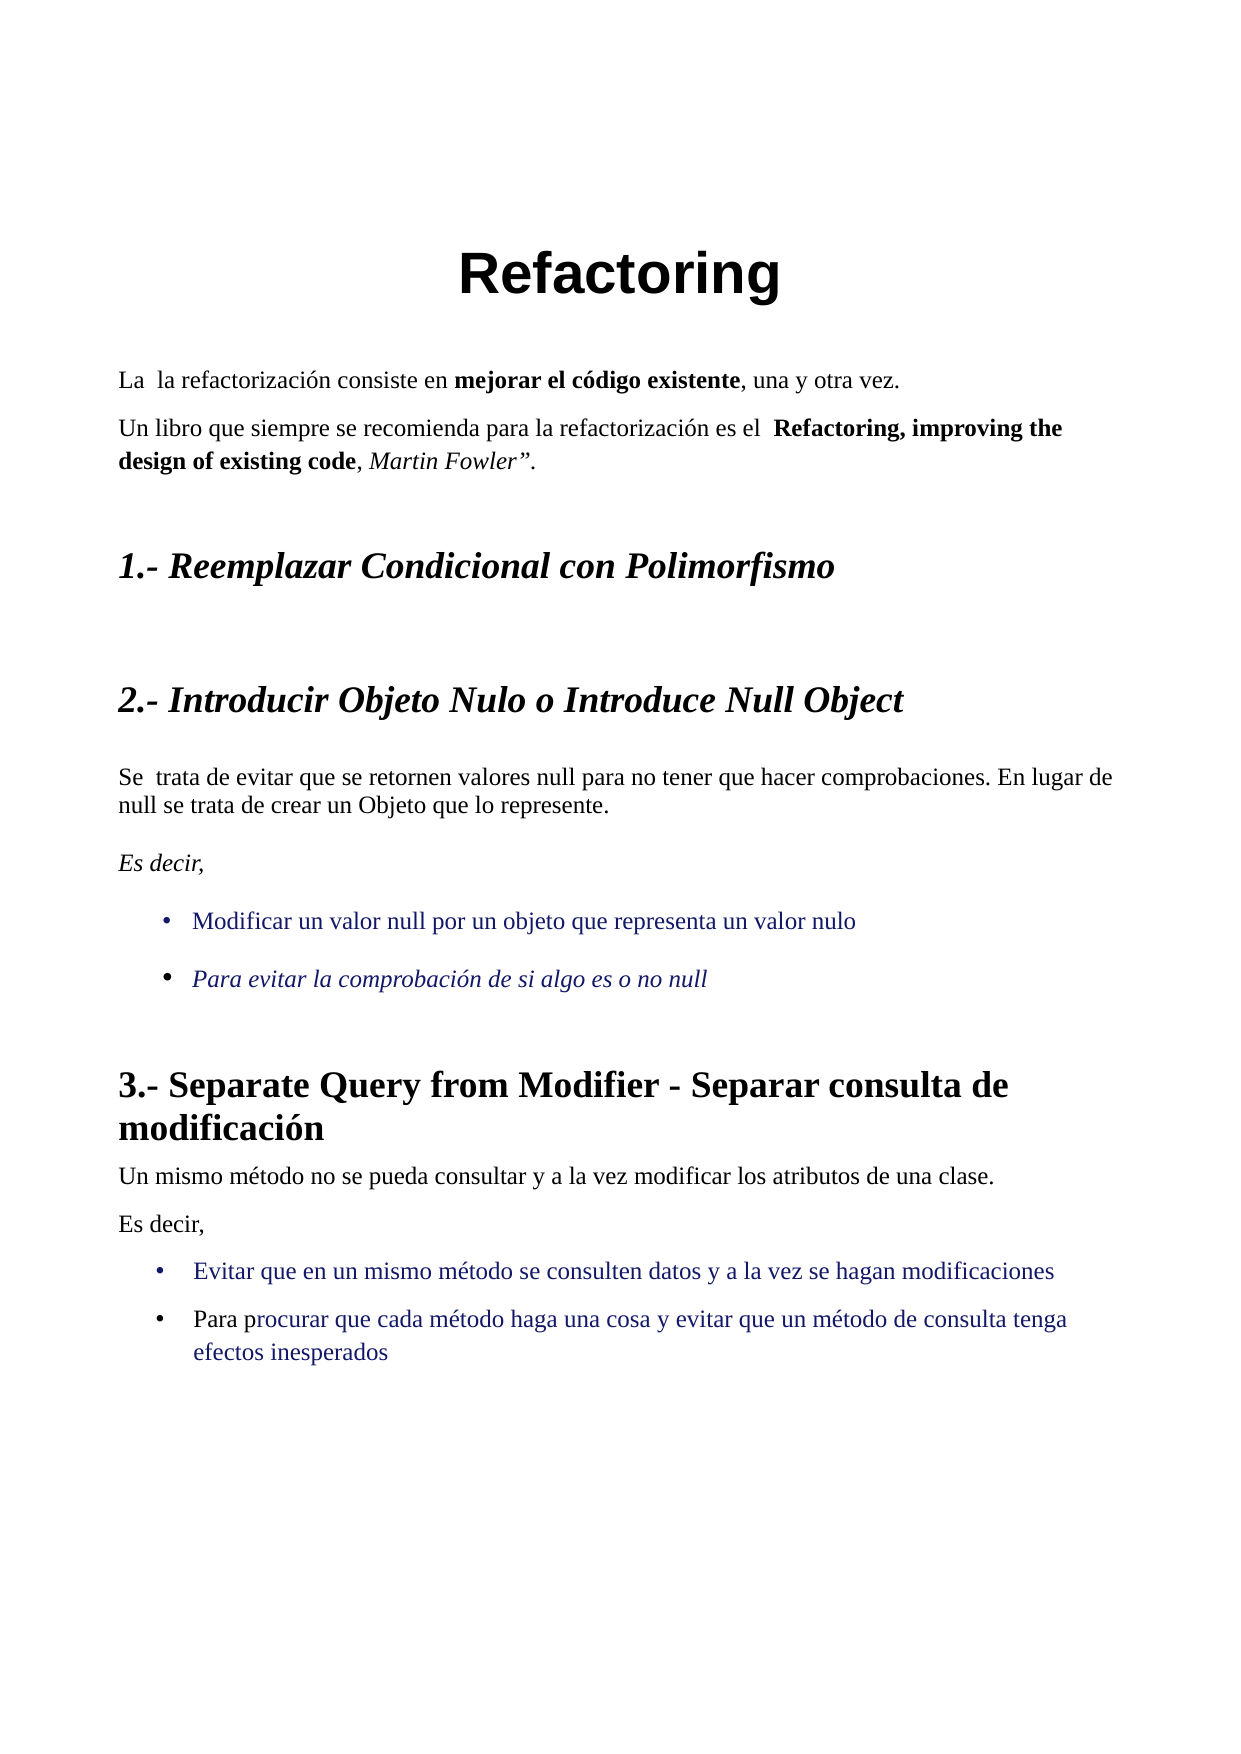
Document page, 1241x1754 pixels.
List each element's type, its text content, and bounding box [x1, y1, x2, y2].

text La la refactorización consiste en mejorar el código existente, una y otra vez. [118, 366, 1122, 394]
title Refactoring [118, 238, 1122, 305]
title Modificar un valor null por un objeto que representa un valor nulo [162, 906, 1122, 935]
text Es decir, [118, 848, 1122, 877]
list Evitar que en un mismo método se consulten datos y a la vez se hagan modificaciones [156, 1256, 1122, 1285]
title Para evitar la comprobación de si algo es o no null [162, 964, 1122, 994]
subtitle 2.- Introducir Objeto Nulo o Introduce Null Object [118, 677, 1122, 720]
subtitle 1.- Reemplazar Condicional con Polimorfismo [118, 543, 1122, 586]
list Para procurar que cada método haga una cosa y evitar que un método de consulta tenga efectos inesperados [156, 1304, 1122, 1366]
text Es decir, [118, 1209, 1122, 1238]
subtitle 3.- Separate Query from Modifier - Separar consulta de modificación [118, 1062, 1122, 1149]
text Se trata de evitar que se retornen valores null para no tener que hacer comprobaciones. En lugar de null se trata de crear un Objeto que lo represente. [118, 762, 1122, 819]
text Un libro que siempre se recomienda para la refactorización es el Refactoring, improving the design of existing code, Martin Fowler”. [118, 413, 1122, 475]
text Un mismo método no se pueda consultar y a la vez modificar los atributos de una clase. [118, 1161, 1122, 1190]
